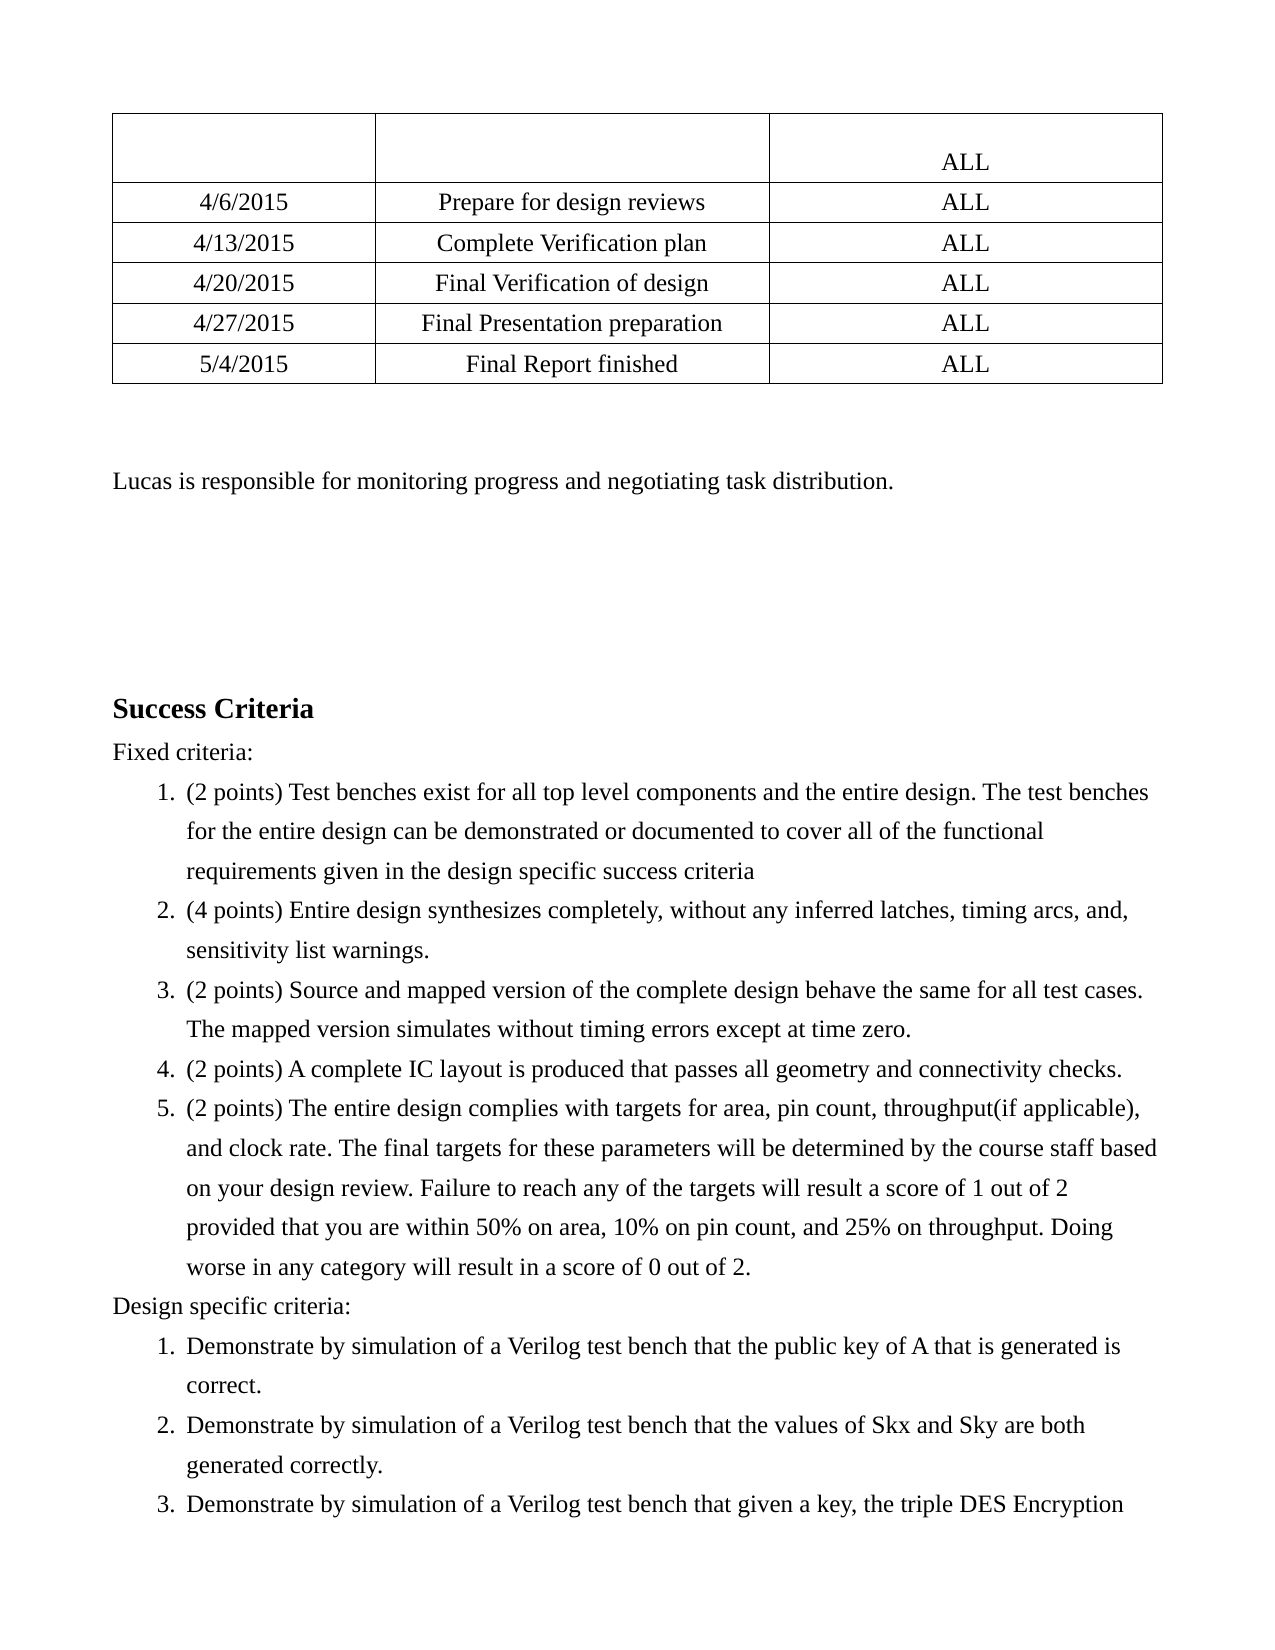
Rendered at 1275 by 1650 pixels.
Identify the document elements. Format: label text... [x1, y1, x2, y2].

text Success Criteria [112, 691, 1162, 725]
list (4 points) Entire design synthesizes completely, without any inferred latches, timing arcs, and, sensitivity list warnings. [157, 896, 1162, 964]
list Demonstrate by simulation of a Verilog test bench that the public key of A that is generated is correct. [157, 1331, 1162, 1399]
table_cell Final Verification of design [376, 263, 769, 302]
table_cell Final Presentation preparation [376, 304, 769, 343]
table_cell 4/13/2015 [113, 223, 375, 262]
table_cell 4/6/2015 [113, 183, 375, 222]
table_cell ALL [770, 114, 1162, 182]
list Demonstrate by simulation of a Verilog test bench that given a key, the triple DES Encryption [157, 1489, 1162, 1518]
table_cell 4/27/2015 [113, 304, 375, 343]
list (2 points) The entire design complies with targets for area, pin count, throughput(if applicable), and clock rate. The final targets for these parameters will be determined by the course staff based on your design review. Failure to reach any of the targets will result a score of 1 out of 2 provided that you are within 50% on area, 10% on pin count, and 25% on throughput. Doing worse in any category will result in a score of 0 out of 2. [157, 1093, 1162, 1281]
table_cell ALL [770, 263, 1162, 302]
table_cell 4/20/2015 [113, 263, 375, 302]
table_cell ALL [770, 344, 1162, 383]
list Demonstrate by simulation of a Verilog test bench that the values of Skx and Sky are both generated correctly. [157, 1410, 1162, 1478]
text Fixed criteria: [112, 737, 1162, 766]
table_cell Prepare for design reviews [376, 183, 769, 222]
text Lucas is responsible for monitoring progress and negotiating task distribution. [112, 466, 1162, 494]
list (2 points) A complete IC layout is produced that passes all geometry and connectivity checks. [157, 1054, 1162, 1083]
table_cell Complete Verification plan [376, 223, 769, 262]
table_cell [113, 114, 375, 182]
table_cell ALL [770, 183, 1162, 222]
table_cell ALL [770, 304, 1162, 343]
table_cell 5/4/2015 [113, 344, 375, 383]
table_cell [376, 114, 769, 182]
list (2 points) Test benches exist for all top level components and the entire design. The test benches for the entire design can be demonstrated or documented to cover all of the functional requirements given in the design specific success criteria [157, 777, 1162, 885]
list (2 points) Source and mapped version of the complete design behave the same for all test cases. The mapped version simulates without timing errors except at time zero. [157, 975, 1162, 1043]
table_cell ALL [770, 223, 1162, 262]
text Design specific criteria: [112, 1291, 1162, 1320]
table_cell Final Report finished [376, 344, 769, 383]
